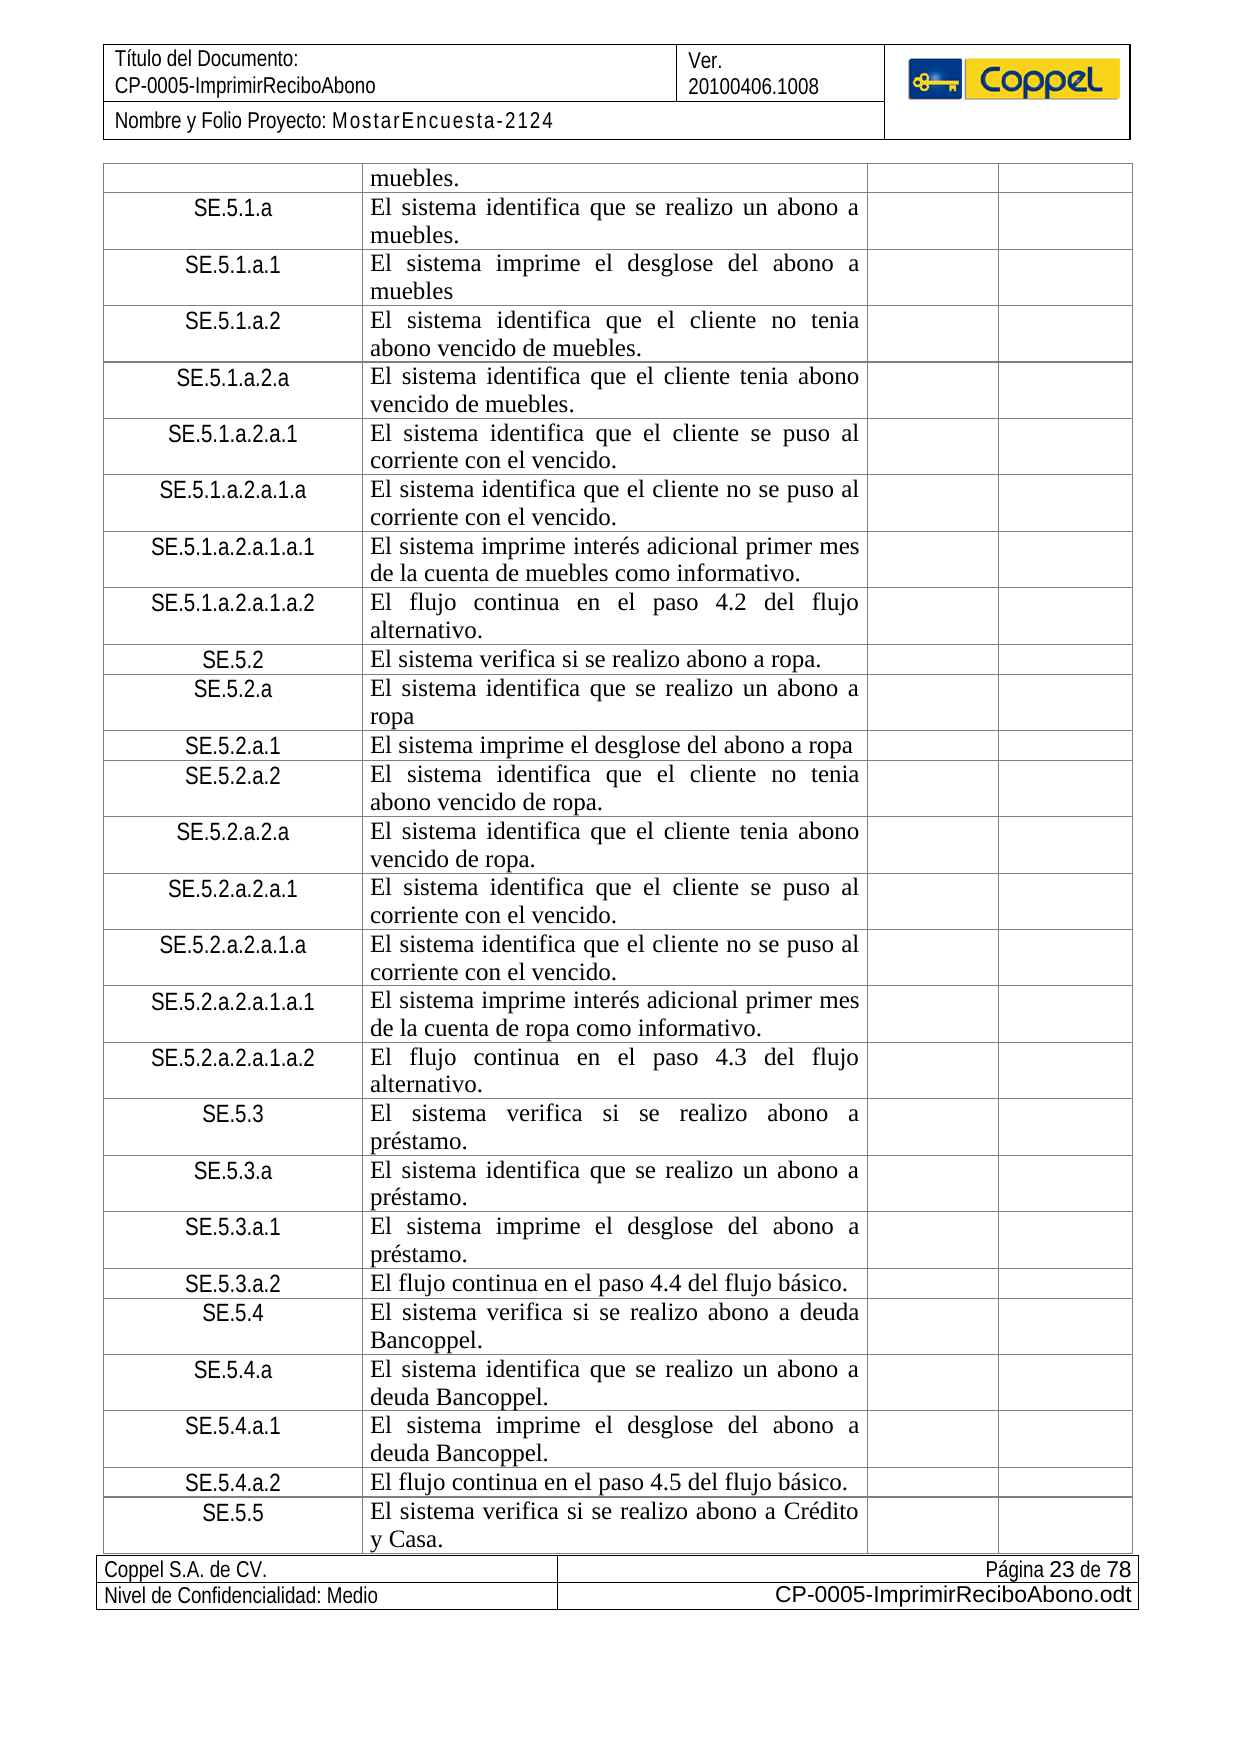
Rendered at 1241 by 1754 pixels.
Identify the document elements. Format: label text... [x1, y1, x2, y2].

table_cell [999, 986, 1132, 1042]
table_cell El sistema imprime el desglose del abono a muebles [363, 250, 867, 305]
table_cell SE.5.2.a.2.a.1.a [104, 930, 362, 985]
table_cell [999, 675, 1132, 730]
table_cell El sistema identifica que el cliente no tenia abono vencido de muebles. [363, 306, 867, 361]
table_cell El sistema verifica si se realizo abono a préstamo. [363, 1099, 867, 1155]
table_cell El sistema imprime el desglose del abono a ropa [363, 731, 867, 759]
table_cell [868, 1468, 998, 1496]
table_cell El sistema identifica que el cliente no se puso al corriente con el vencido. [363, 475, 867, 531]
table_cell [868, 1411, 998, 1467]
table_cell El sistema identifica que se realizo un abono a muebles. [363, 193, 867, 248]
table_cell [999, 250, 1132, 305]
table_cell El sistema imprime el desglose del abono a préstamo. [363, 1212, 867, 1268]
table_cell SE.5.3.a [104, 1156, 362, 1211]
table_cell [999, 1212, 1132, 1268]
table_cell SE.5.1.a.2.a.1 [104, 419, 362, 474]
table_cell [868, 1099, 998, 1155]
table_cell [868, 588, 998, 644]
table_cell [999, 193, 1132, 248]
table_cell [999, 1156, 1132, 1211]
table_cell [868, 874, 998, 929]
table_cell [999, 1299, 1132, 1354]
table_cell El flujo continua en el paso 4.5 del flujo básico. [363, 1468, 867, 1496]
table_cell SE.5.1.a.2 [104, 306, 362, 361]
table_cell [868, 1212, 998, 1268]
table_cell [868, 675, 998, 730]
table_cell SE.5.4.a.1 [104, 1411, 362, 1467]
table_cell [999, 817, 1132, 872]
table_cell [999, 930, 1132, 985]
table_cell [999, 1355, 1132, 1410]
table_cell [999, 761, 1132, 816]
table_cell SE.5.2.a.2.a.1.a.1 [104, 986, 362, 1042]
table_cell [999, 532, 1132, 587]
table_cell [999, 164, 1132, 192]
table_cell El sistema identifica que el cliente no se puso al corriente con el vencido. [363, 930, 867, 985]
table_cell El sistema imprime el desglose del abono a deuda Bancoppel. [363, 1411, 867, 1467]
table_cell SE.5.2.a.2.a.1 [104, 874, 362, 929]
table_cell [868, 1156, 998, 1211]
table_cell SE.5.2.a [104, 675, 362, 730]
table_cell [868, 986, 998, 1042]
table_cell SE.5.4.a [104, 1355, 362, 1410]
table_cell [999, 731, 1132, 759]
table_cell SE.5.2.a.2 [104, 761, 362, 816]
table_cell [868, 250, 998, 305]
table_cell [999, 306, 1132, 361]
table_cell SE.5.5 [104, 1498, 362, 1553]
table_cell [868, 1355, 998, 1410]
table_cell [868, 1043, 998, 1098]
table_cell [868, 1498, 998, 1553]
table_cell El sistema identifica que el cliente se puso al corriente con el vencido. [363, 419, 867, 474]
table_cell [868, 363, 998, 418]
table_cell [999, 1043, 1132, 1098]
table_cell [868, 1269, 998, 1297]
table_cell [868, 306, 998, 361]
table_cell El sistema verifica si se realizo abono a Crédito y Casa. [363, 1498, 867, 1553]
table_cell SE.5.2.a.2.a.1.a.2 [104, 1043, 362, 1098]
table_cell SE.5.1.a.2.a.1.a.1 [104, 532, 362, 587]
table_cell [868, 645, 998, 673]
table_cell El sistema identifica que se realizo un abono a deuda Bancoppel. [363, 1355, 867, 1410]
table_cell SE.5.1.a.2.a.1.a [104, 475, 362, 531]
table_cell SE.5.4.a.2 [104, 1468, 362, 1496]
table_cell [868, 761, 998, 816]
table_cell [868, 475, 998, 531]
table_cell [868, 930, 998, 985]
table_cell SE.5.1.a [104, 193, 362, 248]
table_cell SE.5.2.a.1 [104, 731, 362, 759]
table_cell El sistema identifica que se realizo un abono a ropa [363, 675, 867, 730]
table_cell [999, 588, 1132, 644]
table_cell [868, 164, 998, 192]
table_cell [868, 193, 998, 248]
table_cell El sistema identifica que el cliente no tenia abono vencido de ropa. [363, 761, 867, 816]
table_cell El flujo continua en el paso 4.2 del flujo alternativo. [363, 588, 867, 644]
table_cell SE.5.1.a.2.a [104, 363, 362, 418]
table_cell SE.5.2.a.2.a [104, 817, 362, 872]
table_cell El sistema verifica si se realizo abono a ropa. [363, 645, 867, 673]
table_cell SE.5.1.a.2.a.1.a.2 [104, 588, 362, 644]
table_cell [999, 1269, 1132, 1297]
table_cell muebles. [363, 164, 867, 192]
table_cell El sistema verifica si se realizo abono a deuda Bancoppel. [363, 1299, 867, 1354]
table_cell SE.5.2 [104, 645, 362, 673]
table_cell SE.5.3.a.2 [104, 1269, 362, 1297]
table_cell SE.5.1.a.1 [104, 250, 362, 305]
table_cell El sistema imprime interés adicional primer mes de la cuenta de ropa como informativo. [363, 986, 867, 1042]
table_cell [868, 1299, 998, 1354]
table_cell El sistema identifica que el cliente tenia abono vencido de ropa. [363, 817, 867, 872]
table_cell [868, 532, 998, 587]
table_cell [999, 363, 1132, 418]
table_cell [999, 1099, 1132, 1155]
table_cell [999, 1411, 1132, 1467]
table_cell El flujo continua en el paso 4.4 del flujo básico. [363, 1269, 867, 1297]
table_cell [999, 1468, 1132, 1496]
table_cell El sistema identifica que el cliente tenia abono vencido de muebles. [363, 363, 867, 418]
table_cell El sistema identifica que se realizo un abono a préstamo. [363, 1156, 867, 1211]
table_cell [999, 475, 1132, 531]
table_cell [999, 419, 1132, 474]
table_cell SE.5.3.a.1 [104, 1212, 362, 1268]
table_cell [999, 645, 1132, 673]
table_cell El flujo continua en el paso 4.3 del flujo alternativo. [363, 1043, 867, 1098]
table_cell SE.5.4 [104, 1299, 362, 1354]
table_cell El sistema identifica que el cliente se puso al corriente con el vencido. [363, 874, 867, 929]
table_cell [999, 1498, 1132, 1553]
table_cell [868, 419, 998, 474]
table_cell [868, 731, 998, 759]
table_cell [999, 874, 1132, 929]
table_cell El sistema imprime interés adicional primer mes de la cuenta de muebles como informativo. [363, 532, 867, 587]
table_cell [104, 164, 362, 192]
table_cell SE.5.3 [104, 1099, 362, 1155]
table_cell [868, 817, 998, 872]
